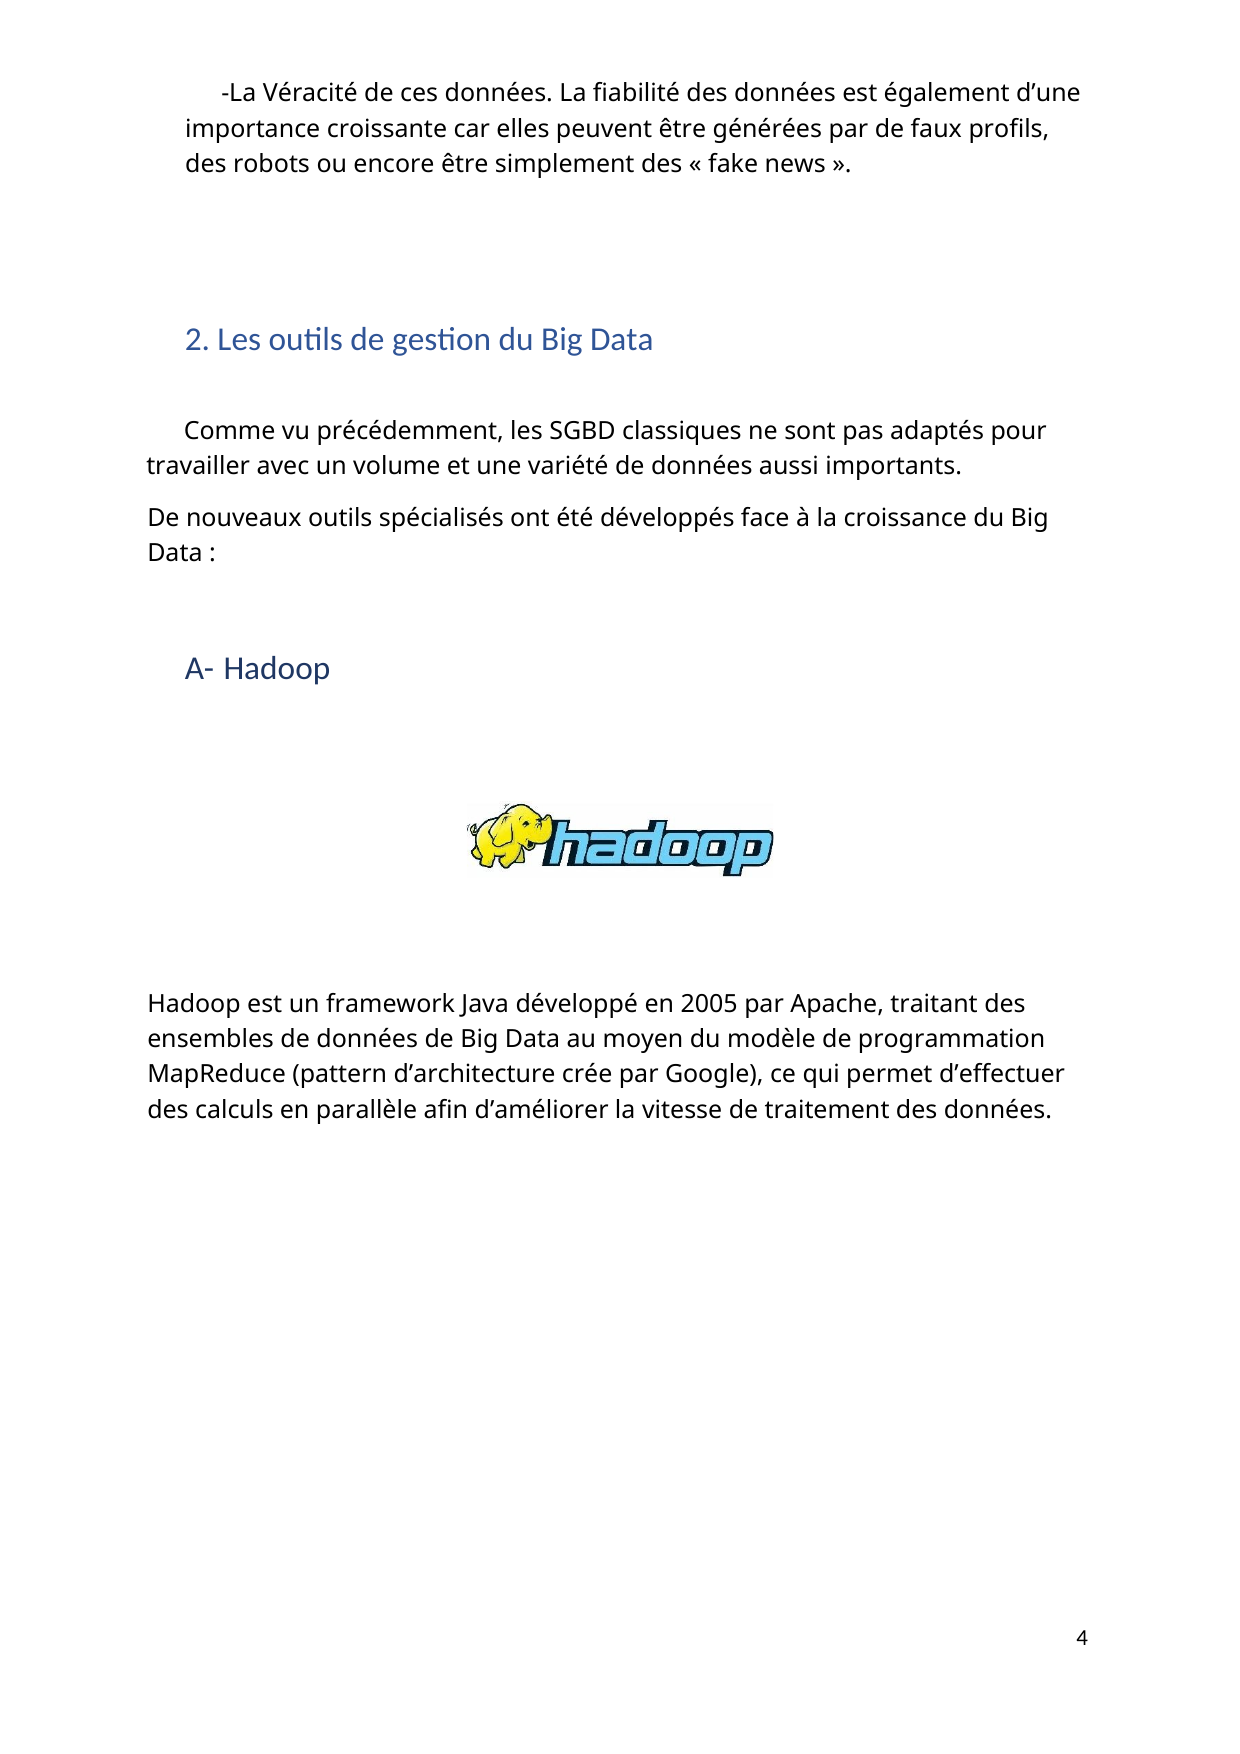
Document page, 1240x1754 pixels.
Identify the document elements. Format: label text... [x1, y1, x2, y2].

text De nouveaux outils spécialisés ont été développés face à la croissance du Big Data : [147, 499, 1092, 569]
text -La Véracité de ces données. La fiabilité des données est également d’une importance croissante car elles peuvent être générées par de faux profils, des robots ou encore être simplement des « fake news ». [185, 75, 1092, 180]
subtitle A- Hadoop [184, 647, 1136, 688]
text Comme vu précédemment, les SGBD classiques ne sont pas adaptés pour travailler avec un volume et une variété de données aussi importants. [146, 412, 1092, 482]
subtitle 2. Les outils de gestion du Big Data [184, 318, 1136, 358]
text Hadoop est un framework Java développé en 2005 par Apache, traitant des ensembles de données de Big Data au moyen du modèle de programmation MapReduce (pattern d’architecture crée par Google), ce qui permet d’effectuer des calculs en parallèle afin d’améliorer la vitesse de traitement des données. [147, 985, 1092, 1126]
